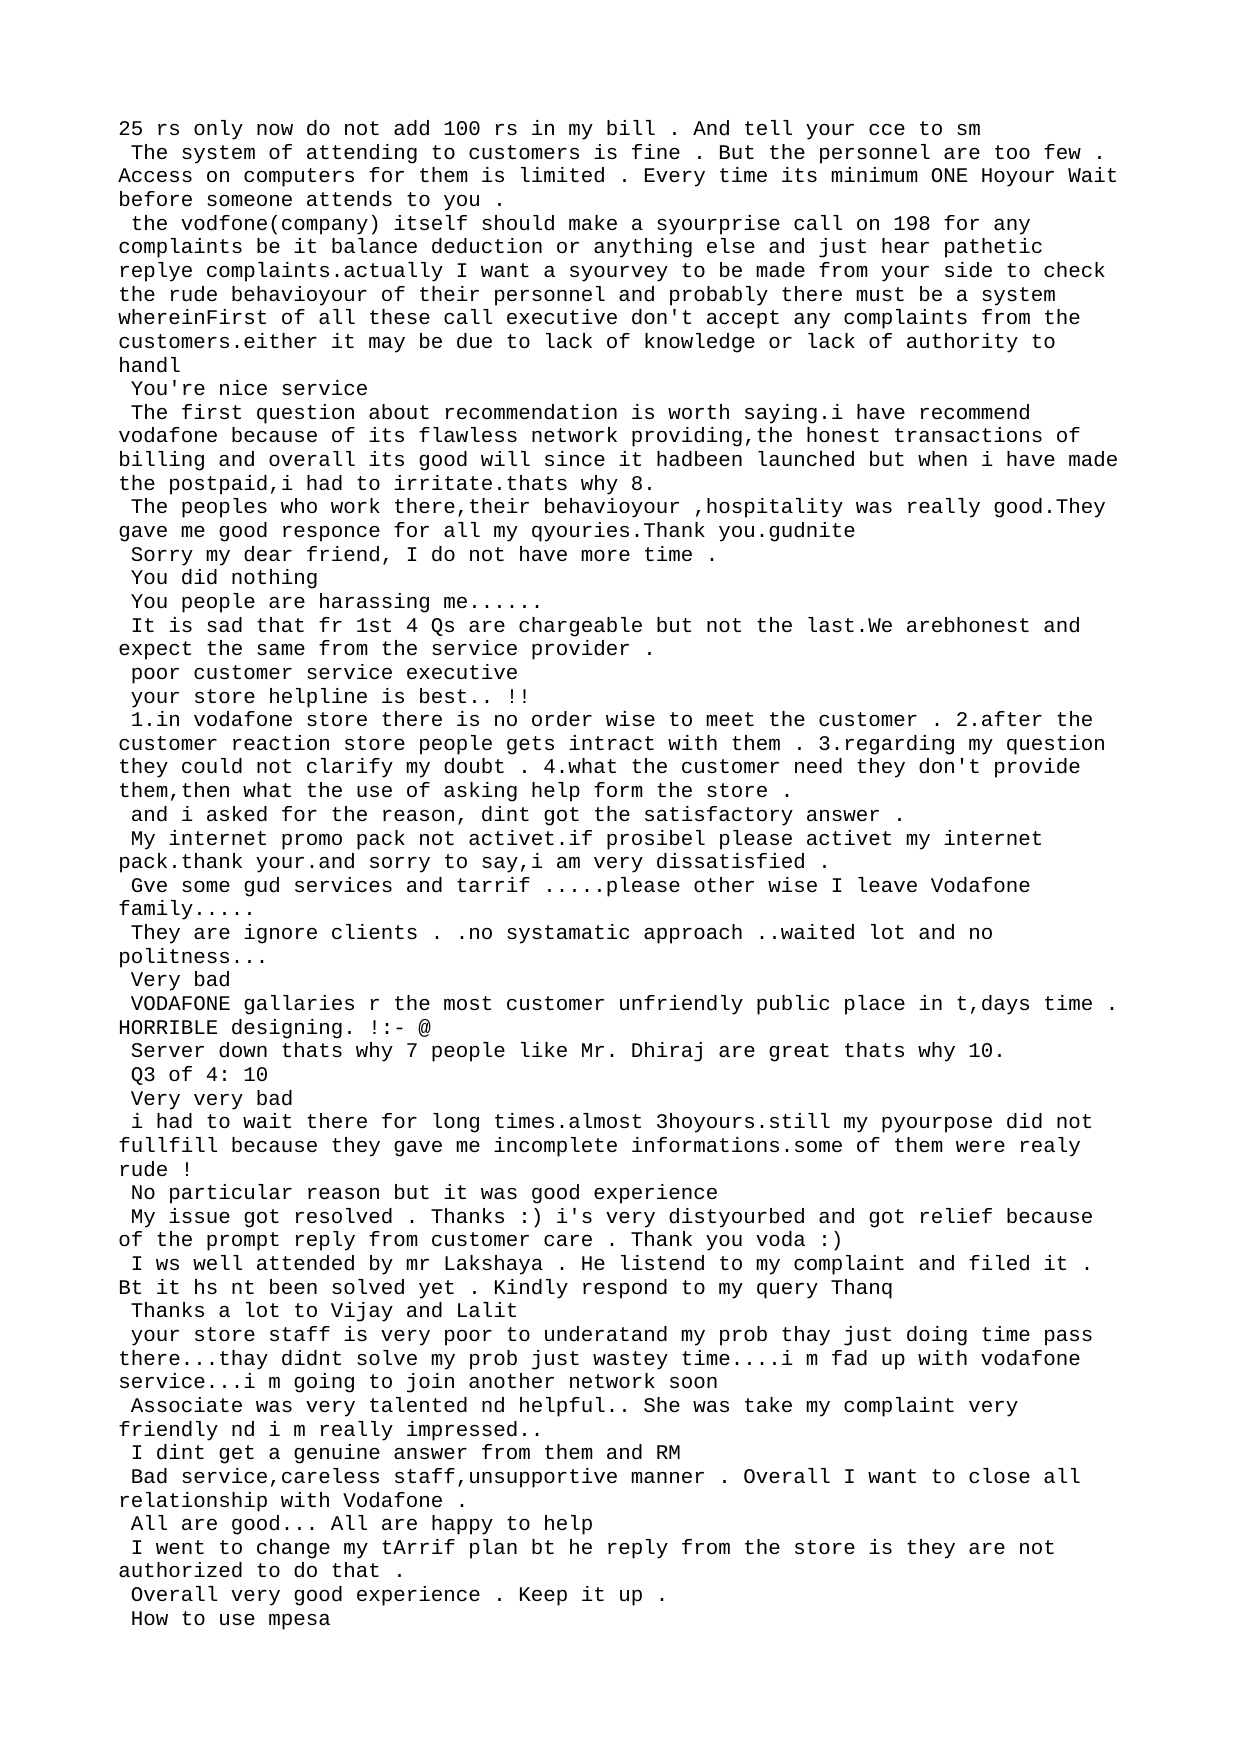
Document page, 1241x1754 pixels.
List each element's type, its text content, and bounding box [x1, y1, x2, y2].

text Gve some gud services and tarrif .....please other wise I leave Vodafone family..... [118, 875, 1122, 922]
text I went to change my tArrif plan bt he reply from the store is they are not authorized to do that . [118, 1537, 1122, 1584]
text 1.in vodafone store there is no order wise to meet the customer . 2.after the customer reaction store people gets intract with them . 3.regarding my question they could not clarify my doubt . 4.what the customer need they don't provide them,then what the use of asking help form the store . [118, 709, 1122, 804]
text I dint get a genuine answer from them and RM [118, 1442, 1122, 1466]
text your store staff is very poor to underatand my prob thay just doing time pass there...thay didnt solve my prob just wastey time....i m fad up with vodafone service...i m going to join another network soon [118, 1324, 1122, 1395]
text You did nothing [118, 567, 1122, 591]
text the vodfone(company) itself should make a syourprise call on 198 for any complaints be it balance deduction or anything else and just hear pathetic replye complaints.actually I want a syourvey to be made from your side to check the rude behavioyour of their personnel and probably there must be a system whereinFirst of all these call executive don't accept any complaints from the customers.either it may be due to lack of knowledge or lack of authority to handl [118, 213, 1122, 378]
text My issue got resolved . Thanks :) i's very distyourbed and got relief because of the prompt reply from customer care . Thank you voda :) [118, 1206, 1122, 1253]
text It is sad that fr 1st 4 Qs are chargeable but not the last.We arebhonest and expect the same from the service provider . [118, 615, 1122, 662]
text your store helpline is best.. !! [118, 686, 1122, 709]
text You're nice service [118, 378, 1122, 402]
text poor customer service executive [118, 662, 1122, 686]
text How to use mpesa [118, 1608, 1122, 1631]
text No particular reason but it was good experience [118, 1182, 1122, 1206]
text Associate was very talented nd helpful.. She was take my complaint very friendly nd i m really impressed.. [118, 1395, 1122, 1442]
text Bad service,careless staff,unsupportive manner . Overall I want to close all relationship with Vodafone . [118, 1466, 1122, 1513]
text 25 rs only now do not add 100 rs in my bill . And tell your cce to sm [118, 118, 1122, 142]
text The peoples who work there,their behavioyour ,hospitality was really good.They gave me good responce for all my qyouries.Thank you.gudnite [118, 496, 1122, 544]
text and i asked for the reason, dint got the satisfactory answer . [118, 804, 1122, 827]
text Q3 of 4: 10 [118, 1064, 1122, 1088]
text Server down thats why 7 people like Mr. Dhiraj are great thats why 10. [118, 1040, 1122, 1064]
text The system of attending to customers is fine . But the personnel are too few . Access on computers for them is limited . Every time its minimum ONE Hoyour Wait before someone attends to you . [118, 142, 1122, 213]
text All are good... All are happy to help [118, 1513, 1122, 1537]
text You people are harassing me...... [118, 591, 1122, 615]
text i had to wait there for long times.almost 3hoyours.still my pyourpose did not fullfill because they gave me incomplete informations.some of them were realy rude ! [118, 1111, 1122, 1182]
text My internet promo pack not activet.if prosibel please activet my internet pack.thank your.and sorry to say,i am very dissatisfied . [118, 827, 1122, 875]
text Very very bad [118, 1088, 1122, 1111]
text Sorry my dear friend, I do not have more time . [118, 544, 1122, 567]
text Thanks a lot to Vijay and Lalit [118, 1300, 1122, 1324]
text Very bad [118, 969, 1122, 993]
text The first question about recommendation is worth saying.i have recommend vodafone because of its flawless network providing,the honest transactions of billing and overall its good will since it hadbeen launched but when i have made the postpaid,i had to irritate.thats why 8. [118, 402, 1122, 496]
text They are ignore clients . .no systamatic approach ..waited lot and no politness... [118, 922, 1122, 969]
text VODAFONE gallaries r the most customer unfriendly public place in t,days time . HORRIBLE designing. !:- @ [118, 993, 1122, 1040]
text I ws well attended by mr Lakshaya . He listend to my complaint and filed it . Bt it hs nt been solved yet . Kindly respond to my query Thanq [118, 1253, 1122, 1300]
text Overall very good experience . Keep it up . [118, 1584, 1122, 1608]
